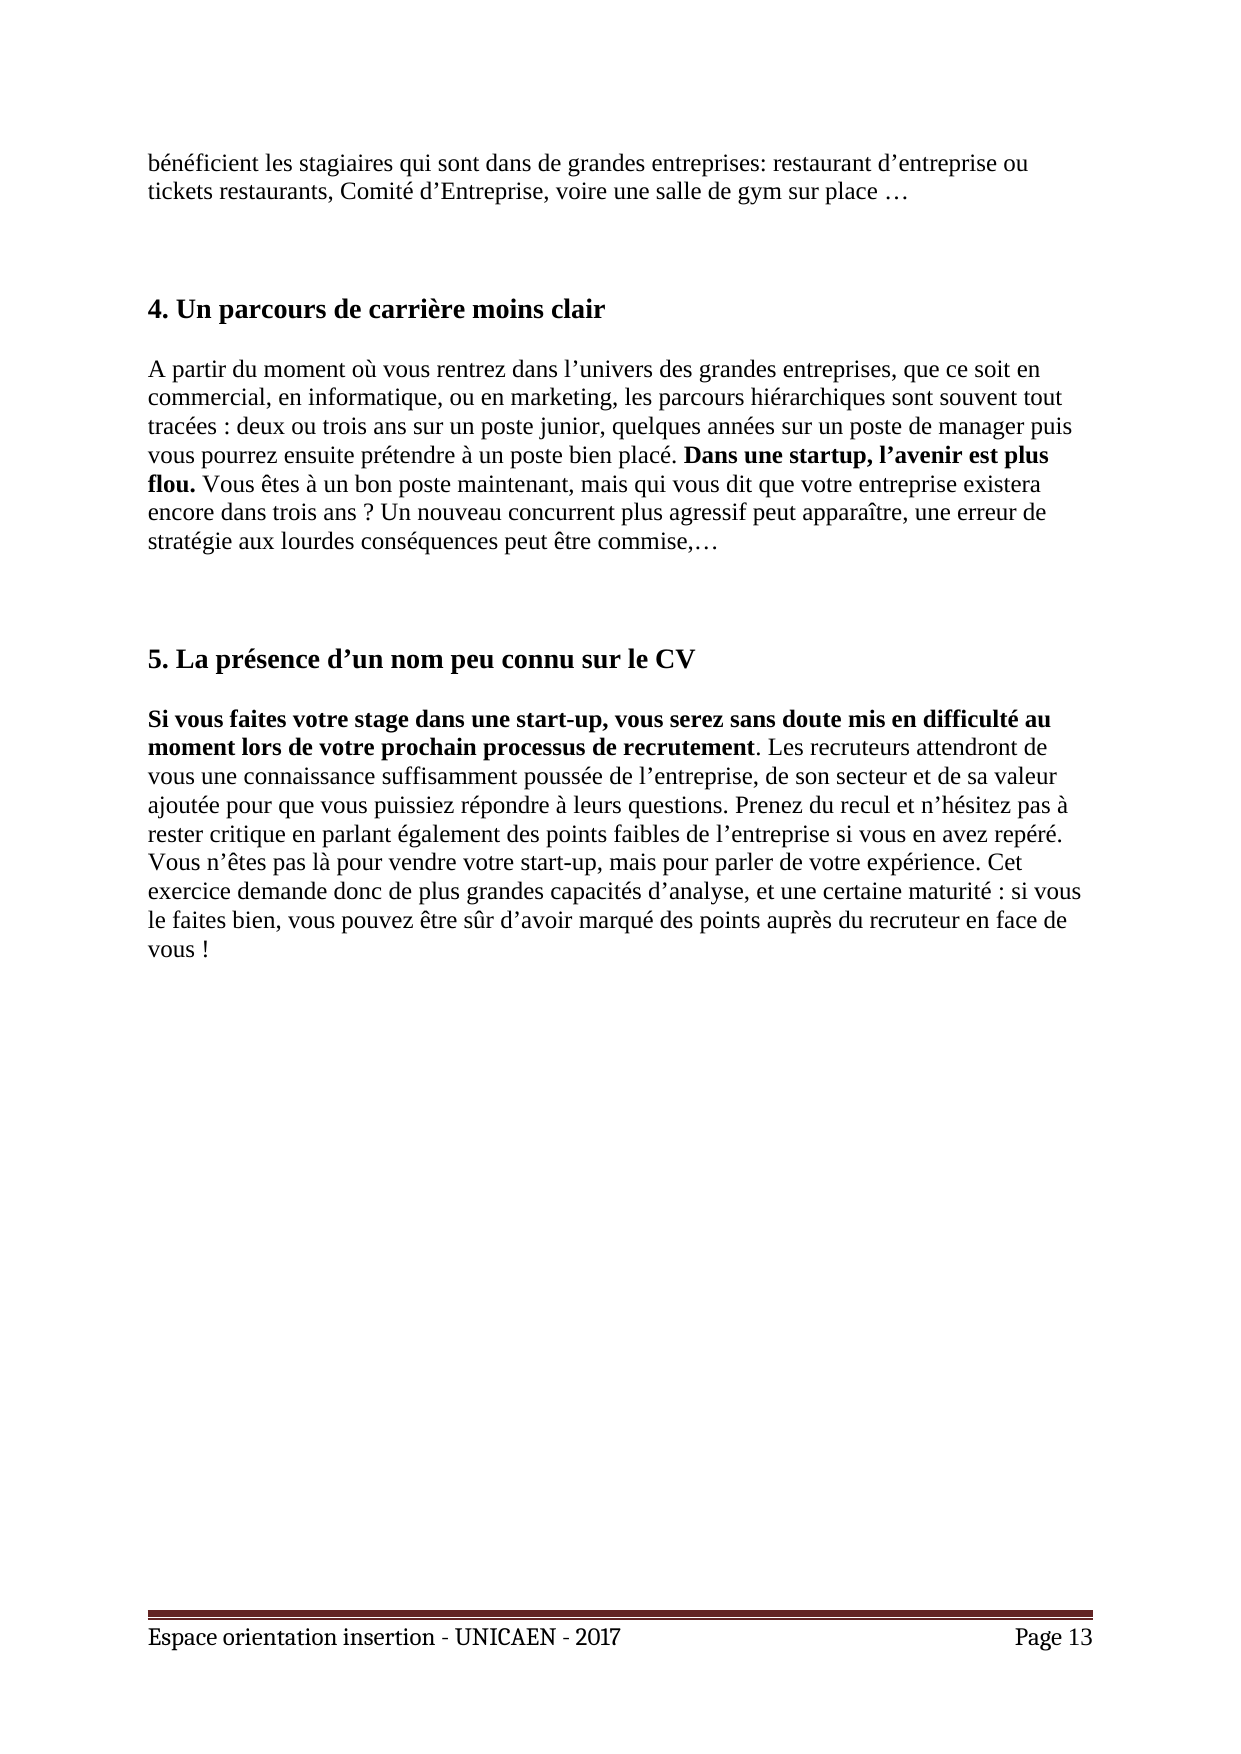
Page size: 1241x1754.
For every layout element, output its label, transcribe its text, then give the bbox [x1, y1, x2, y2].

text bénéficient les stagiaires qui sont dans de grandes entreprises: restaurant d’entreprise ou tickets restaurants, Comité d’Entreprise, voire une salle de gym sur place … [148, 148, 1093, 205]
subtitle 5. La présence d’un nom peu connu sur le CV [148, 642, 1093, 674]
subtitle 4. Un parcours de carrière moins clair [148, 292, 1093, 324]
text Si vous faites votre stage dans une start-up, vous serez sans doute mis en difficulté au moment lors de votre prochain processus de recrutement. Les recruteurs attendront de vous une connaissance suffisamment poussée de l’entreprise, de son secteur et de sa valeur ajoutée pour que vous puissiez répondre à leurs questions. Prenez du recul et n’hésitez pas à rester critique en parlant également des points faibles de l’entreprise si vous en avez repéré. Vous n’êtes pas là pour vendre votre start-up, mais pour parler de votre expérience. Cet exercice demande donc de plus grandes capacités d’analyse, et une certaine maturité : si vous le faites bien, vous pouvez être sûr d’avoir marqué des points auprès du recruteur en face de vous ! [148, 704, 1093, 962]
text A partir du moment où vous rentrez dans l’univers des grandes entreprises, que ce soit en commercial, en informatique, ou en marketing, les parcours hiérarchiques sont souvent tout tracées : deux ou trois ans sur un poste junior, quelques années sur un poste de manager puis vous pourrez ensuite prétendre à un poste bien placé. Dans une startup, l’avenir est plus flou. Vous êtes à un bon poste maintenant, mais qui vous dit que votre entreprise existera encore dans trois ans ? Un nouveau concurrent plus agressif peut apparaître, une erreur de stratégie aux lourdes conséquences peut être commise,… [148, 354, 1093, 555]
